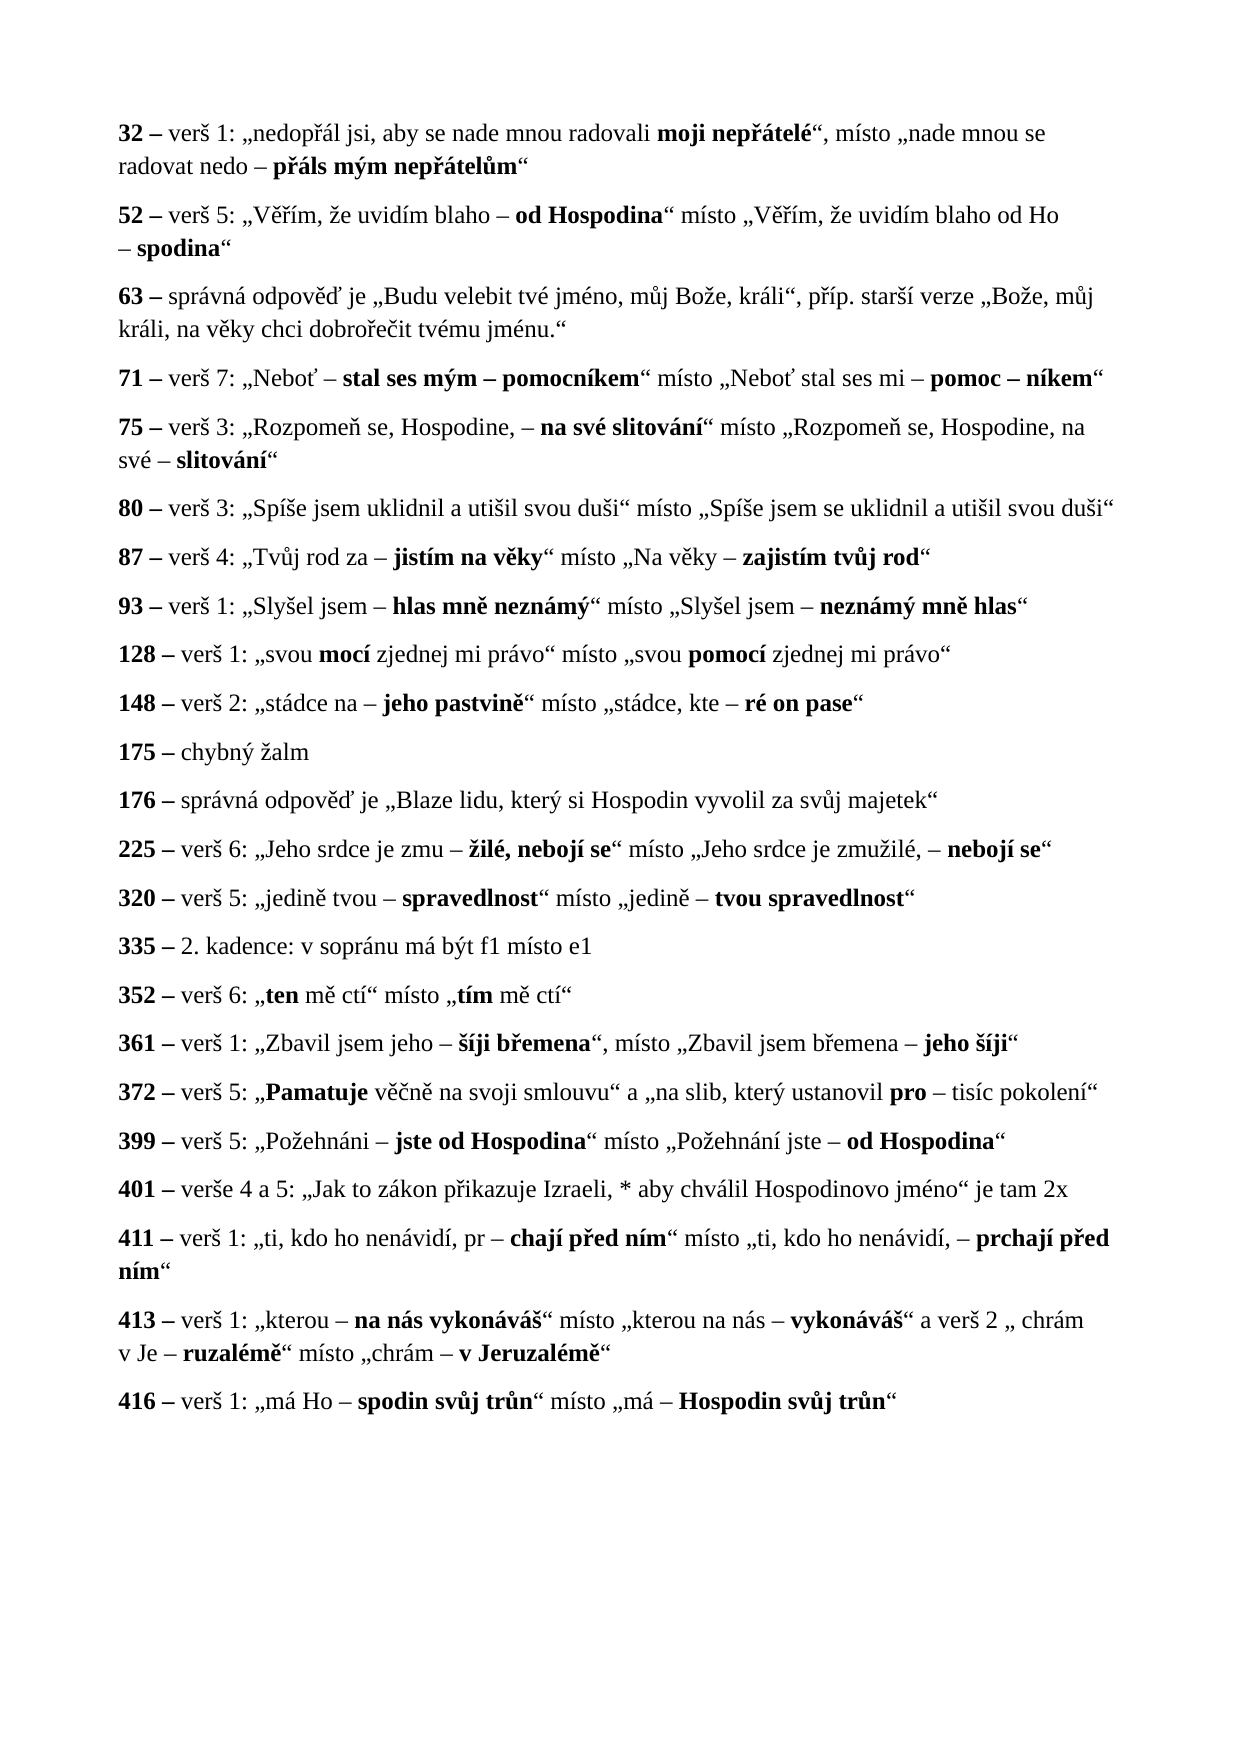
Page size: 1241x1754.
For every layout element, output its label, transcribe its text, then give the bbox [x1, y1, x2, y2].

text 335 – 2. kadence: v sopránu má být f1 místo e1 [118, 931, 1122, 960]
text 128 – verš 1: „svou mocí zjednej mi právo“ místo „svou pomocí zjednej mi právo“ [118, 639, 1122, 668]
text 176 – správná odpověď je „Blaze lidu, který si Hospodin vyvolil za svůj majetek“ [118, 785, 1122, 814]
text 87 – verš 4: „Tvůj rod za – jistím na věky“ místo „Na věky – zajistím tvůj rod“ [118, 542, 1122, 571]
text 352 – verš 6: „ten mě ctí“ místo „tím mě ctí“ [118, 980, 1122, 1009]
text 175 – chybný žalm [118, 737, 1122, 765]
text 93 – verš 1: „Slyšel jsem – hlas mně neznámý“ místo „Slyšel jsem – neznámý mně hlas“ [118, 591, 1122, 619]
text 225 – verš 6: „Jeho srdce je zmu – žilé, nebojí se“ místo „Jeho srdce je zmužilé, – nebojí se“ [118, 834, 1122, 863]
text 75 – verš 3: „Rozpomeň se, Hospodine, – na své slitování“ místo „Rozpomeň se, Hospodine, na své – slitování“ [118, 412, 1122, 473]
text 413 – verš 1: „kterou – na nás vykonáváš“ místo „kterou na nás – vykonáváš“ a verš 2 „ chrám v Je – ruzalémě“ místo „chrám – v Jeruzalémě“ [118, 1305, 1122, 1367]
text 63 – správná odpověď je „Budu velebit tvé jméno, můj Bože, králi“, příp. starší verze „Bože, můj králi, na věky chci dobrořečit tvému jménu.“ [118, 281, 1122, 343]
text 320 – verš 5: „jedině tvou – spravedlnost“ místo „jedině – tvou spravedlnost“ [118, 883, 1122, 911]
text 52 – verš 5: „Věřím, že uvidím blaho – od Hospodina“ místo „Věřím, že uvidím blaho od Ho – spodina“ [118, 200, 1122, 262]
text 80 – verš 3: „Spíše jsem uklidnil a utišil svou duši“ místo „Spíše jsem se uklidnil a utišil svou duši“ [118, 493, 1122, 522]
text 148 – verš 2: „stádce na – jeho pastvině“ místo „stádce, kte – ré on pase“ [118, 688, 1122, 717]
text 416 – verš 1: „má Ho – spodin svůj trůn“ místo „má – Hospodin svůj trůn“ [118, 1386, 1122, 1415]
text 401 – verše 4 a 5: „Jak to zákon přikazuje Izraeli, * aby chválil Hospodinovo jméno“ je tam 2x [118, 1174, 1122, 1203]
text 361 – verš 1: „Zbavil jsem jeho – šíji břemena“, místo „Zbavil jsem břemena – jeho šíji“ [118, 1028, 1122, 1057]
text 71 – verš 7: „Neboť – stal ses mým – pomocníkem“ místo „Neboť stal ses mi – pomoc – níkem“ [118, 363, 1122, 392]
text 32 – verš 1: „nedopřál jsi, aby se nade mnou radovali moji nepřátelé“, místo „nade mnou se radovat nedo – přáls mým nepřátelům“ [118, 118, 1122, 180]
text 411 – verš 1: „ti, kdo ho nenávidí, pr – chají před ním“ místo „ti, kdo ho nenávidí, – prchají před ním“ [118, 1223, 1122, 1285]
text 372 – verš 5: „Pamatuje věčně na svoji smlouvu“ a „na slib, který ustanovil pro – tisíc pokolení“ [118, 1077, 1122, 1106]
text 399 – verš 5: „Požehnáni – jste od Hospodina“ místo „Požehnání jste – od Hospodina“ [118, 1126, 1122, 1154]
